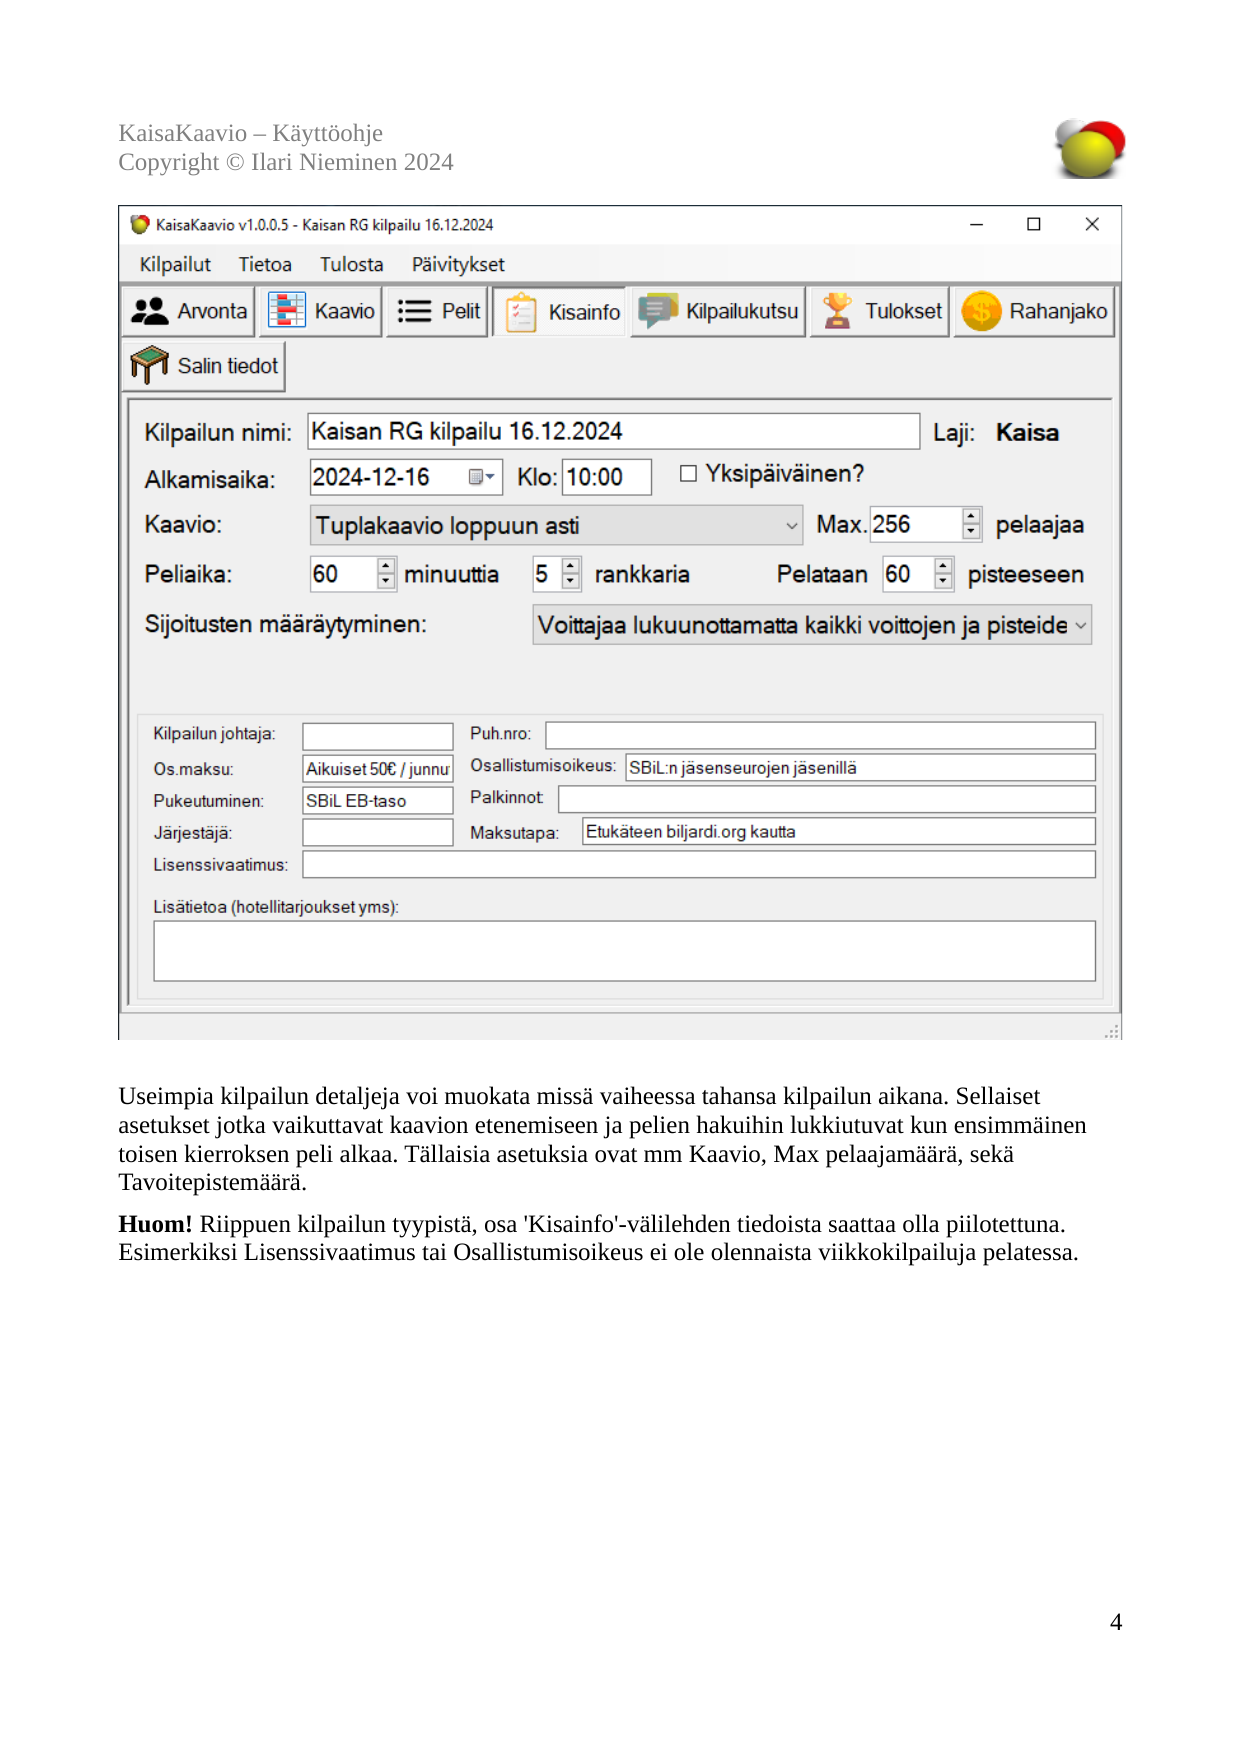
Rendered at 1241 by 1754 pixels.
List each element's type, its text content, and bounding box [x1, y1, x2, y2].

picture [1051, 115, 1127, 179]
text Useimpia kilpailun detaljeja voi muokata missä vaiheessa tahansa kilpailun aikana. Sellaiset asetukset jotka vaikuttavat kaavion etenemiseen ja pelien hakuihin lukkiutuvat kun ensimmäinen toisen kierroksen peli alkaa. Tällaisia asetuksia ovat mm Kaavio, Max pelaajamäärä, sekä Tavoitepistemäärä. [118, 1081, 1122, 1196]
text Huom! Riippuen kilpailun tyypistä, osa 'Kisainfo'-välilehden tiedoista saattaa olla piilotettuna. Esimerkiksi Lisenssivaatimus tai Osallistumisoikeus ei ole olennaista viikkokilpailuja pelatessa. [118, 1209, 1122, 1266]
